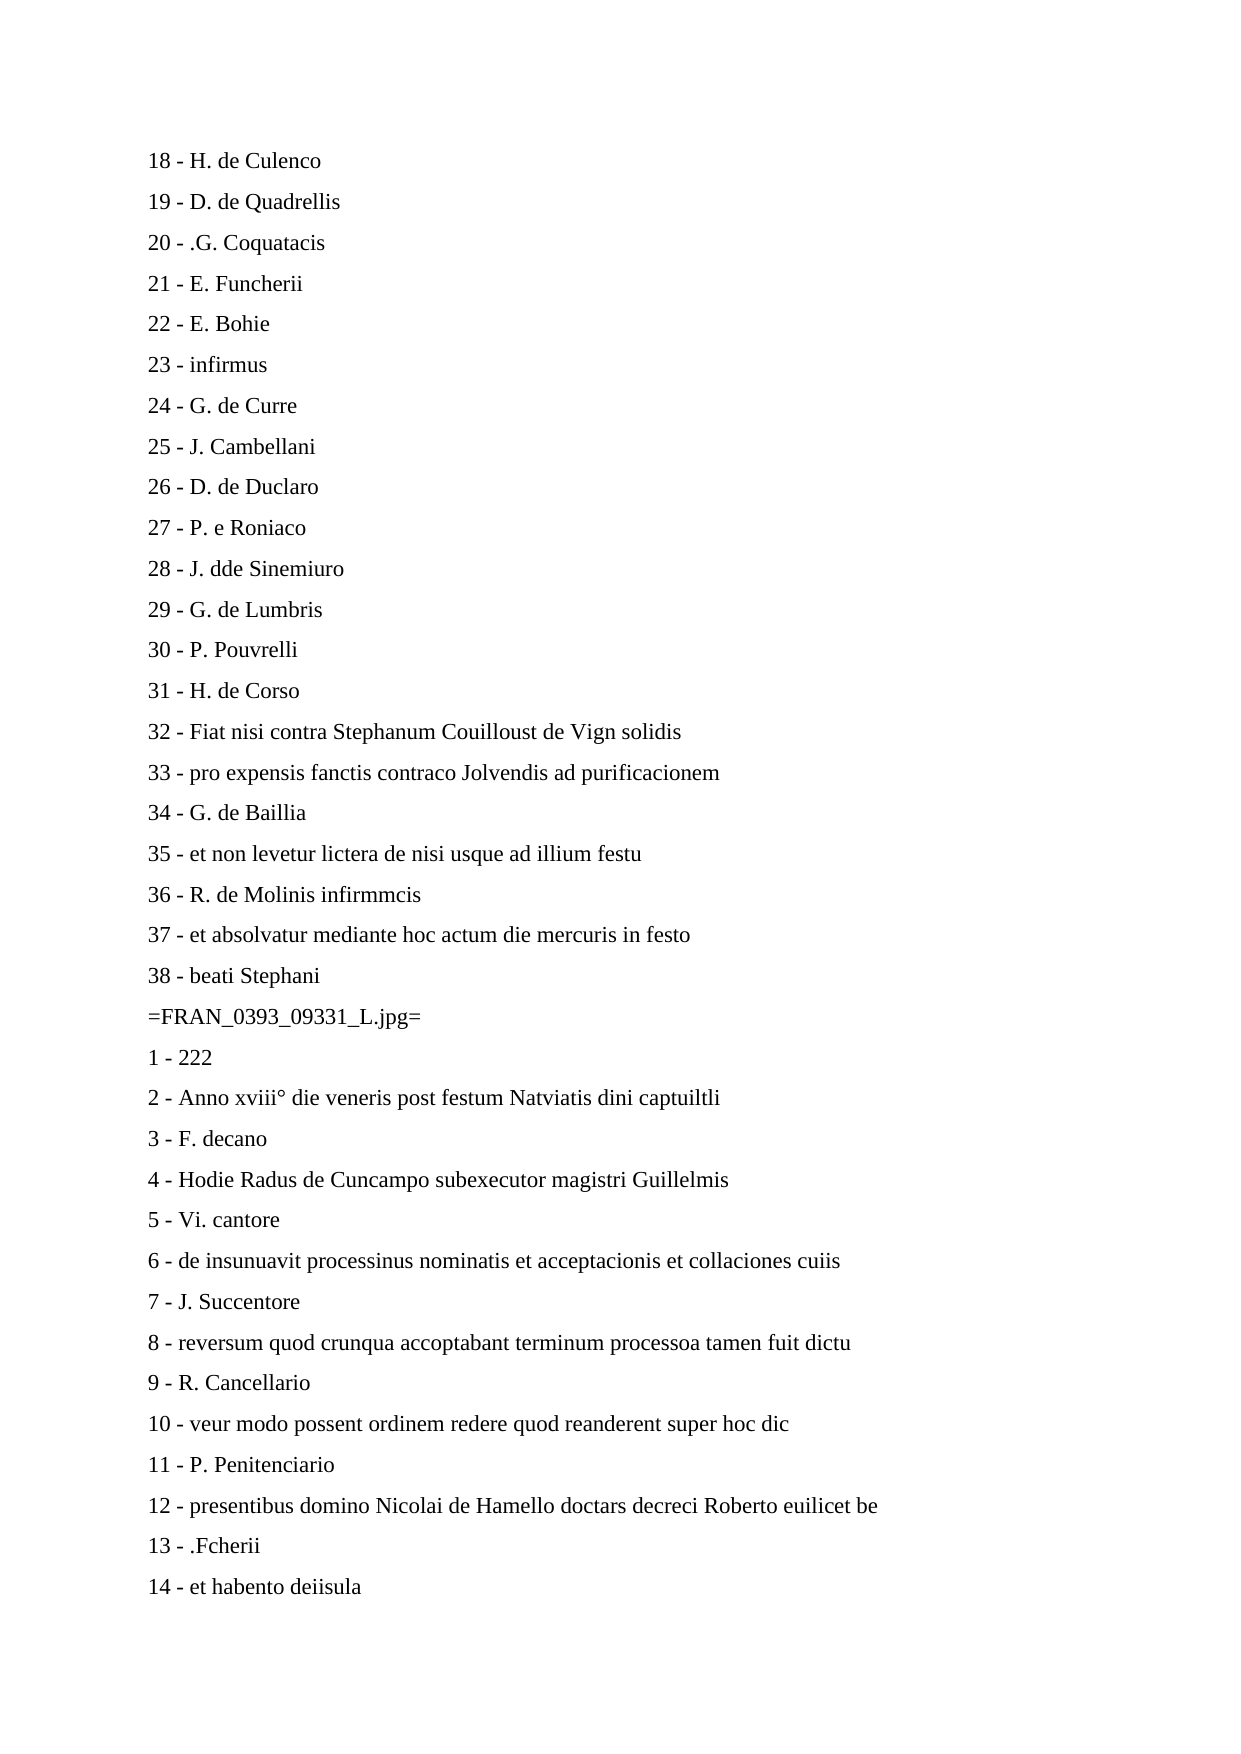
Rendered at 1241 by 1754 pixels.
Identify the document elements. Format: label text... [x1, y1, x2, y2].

text 18 - H. de Culenco [148, 148, 1093, 174]
text 19 - D. de Quadrellis [148, 188, 1093, 215]
text 3 - F. decano [148, 1125, 1093, 1151]
text 20 - .G. Coquatacis [148, 229, 1093, 255]
text 24 - G. de Curre [148, 392, 1093, 418]
text 31 - H. de Corso [148, 677, 1093, 703]
text 22 - E. Bohie [148, 311, 1093, 337]
text 23 - infirmus [148, 351, 1093, 378]
text 9 - R. Cancellario [148, 1369, 1093, 1396]
text 8 - reversum quod crunqua accoptabant terminum processoa tamen fuit dictu [148, 1329, 1093, 1355]
text 35 - et non levetur lictera de nisi usque ad illium festu [148, 840, 1093, 866]
text 13 - .Fcherii [148, 1532, 1093, 1559]
text 32 - Fiat nisi contra Stephanum Couilloust de Vign solidis [148, 718, 1093, 744]
text 1 - 222 [148, 1044, 1093, 1070]
text 26 - D. de Duclaro [148, 473, 1093, 500]
text 4 - Hodie Radus de Cuncampo subexecutor magistri Guillelmis [148, 1166, 1093, 1192]
text 11 - P. Penitenciario [148, 1451, 1093, 1477]
text 2 - Anno xviii° die veneris post festum Natviatis dini captuiltli [148, 1084, 1093, 1111]
text 27 - P. e Roniaco [148, 514, 1093, 541]
text 7 - J. Succentore [148, 1288, 1093, 1314]
text 34 - G. de Baillia [148, 799, 1093, 826]
text 10 - veur modo possent ordinem redere quod reanderent super hoc dic [148, 1410, 1093, 1437]
text 36 - R. de Molinis infirmmcis [148, 881, 1093, 907]
text 30 - P. Pouvrelli [148, 636, 1093, 663]
text 29 - G. de Lumbris [148, 596, 1093, 622]
text 37 - et absolvatur mediante hoc actum die mercuris in festo [148, 921, 1093, 948]
text 6 - de insunuavit processinus nominatis et acceptacionis et collaciones cuiis [148, 1247, 1093, 1274]
text 33 - pro expensis fanctis contraco Jolvendis ad purificacionem [148, 758, 1093, 785]
text 5 - Vi. cantore [148, 1207, 1093, 1233]
text 38 - beati Stephani [148, 962, 1093, 988]
text 28 - J. dde Sinemiuro [148, 555, 1093, 581]
text 21 - E. Funcherii [148, 270, 1093, 296]
text 25 - J. Cambellani [148, 433, 1093, 459]
text =FRAN_0393_09331_L.jpg= [148, 1003, 1093, 1029]
text 12 - presentibus domino Nicolai de Hamello doctars decreci Roberto euilicet be [148, 1492, 1093, 1518]
text 14 - et habento deiisula [148, 1573, 1093, 1599]
